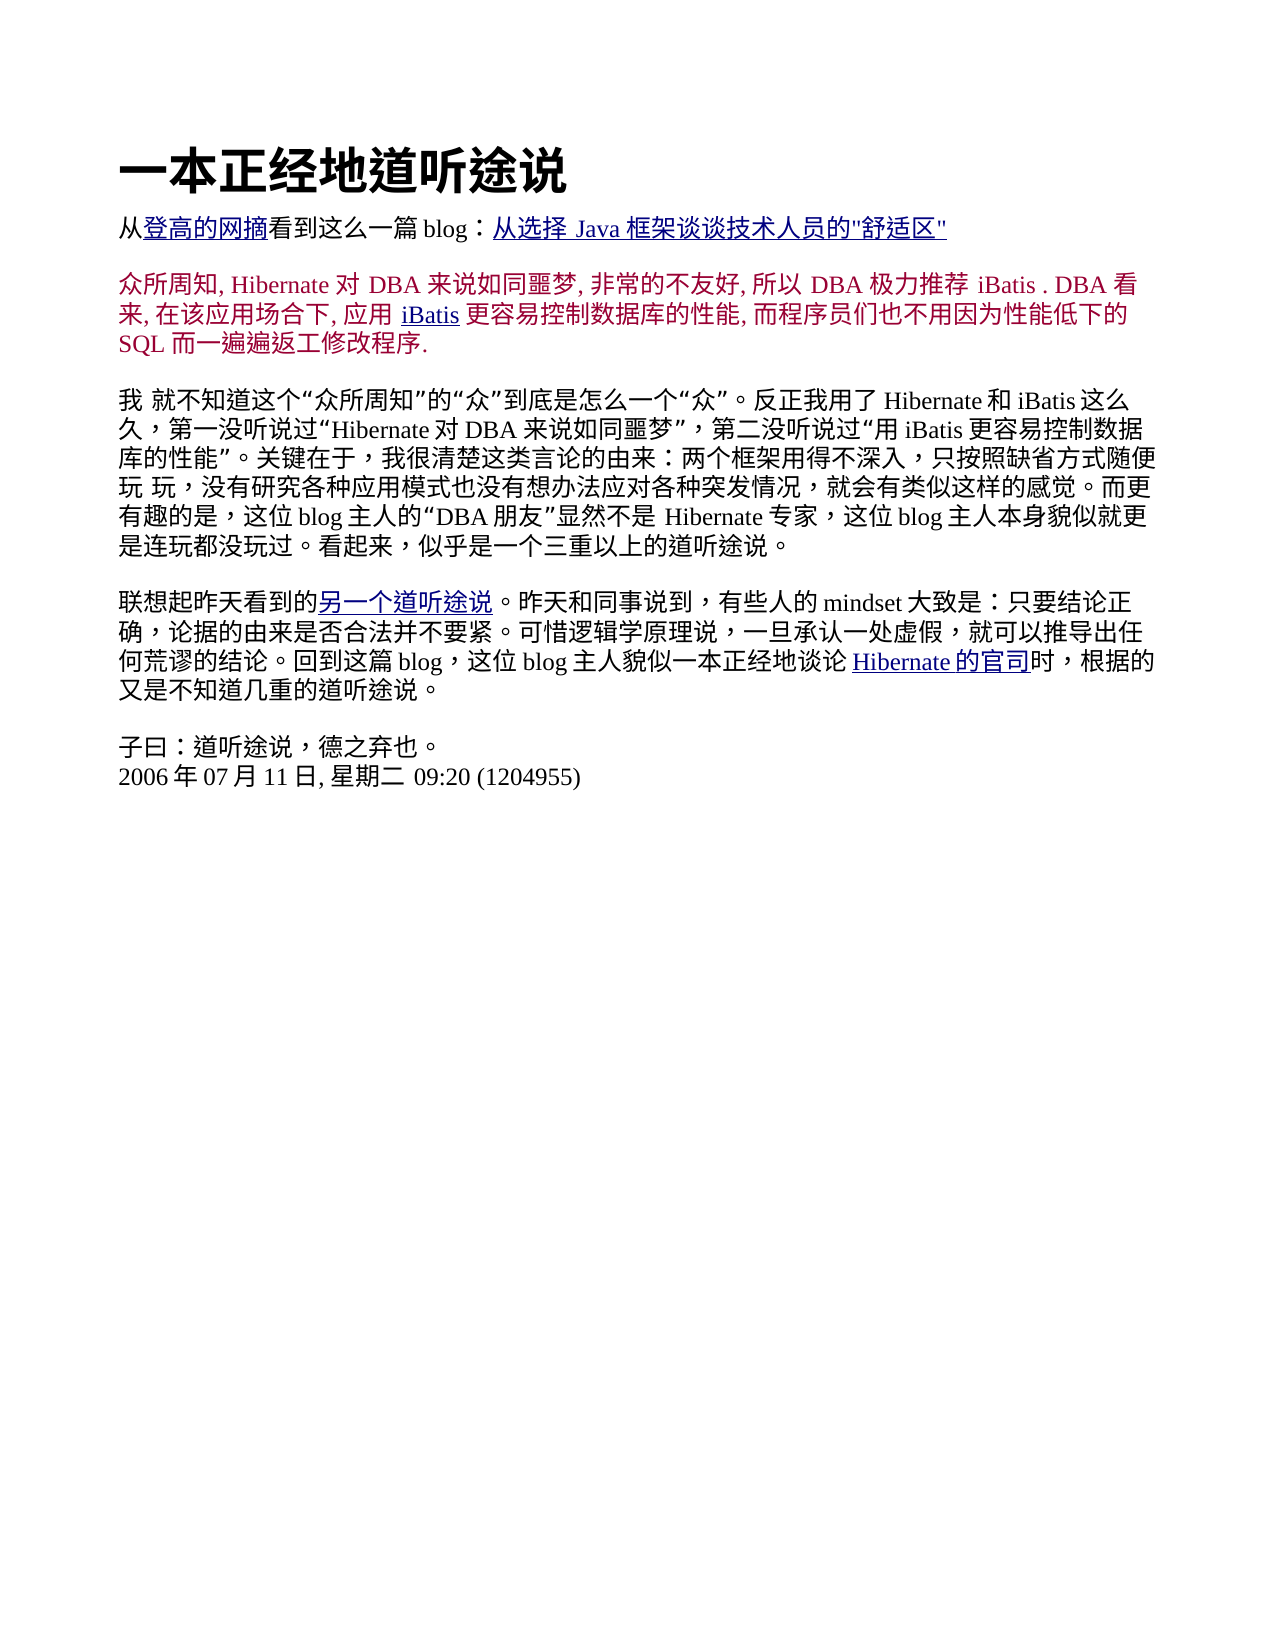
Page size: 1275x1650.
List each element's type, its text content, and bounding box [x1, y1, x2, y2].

subtitle 一本正经地道听途说 [118, 143, 1157, 201]
text 2006年07月11日, 星期二 09:20 (1204955) [118, 762, 1157, 791]
text 从登高的网摘看到这么一篇blog：从选择 Java 框架谈谈技术人员的"舒适区" 众所周知, Hibernate 对 DBA 来说如同噩梦, 非常的不友好, 所以 DBA 极力推荐 iBatis . DBA 看来, 在该应用场合下, 应用 iBatis 更容易控制数据库的性能, 而程序员们也不用因为性能低下的 SQL 而一遍遍返工修改程序. 我 就不知道这个“众所周知”的“众”到底是怎么一个“众”。反正我用了Hibernate和iBatis这么久，第一没听说过“Hibernate对DBA 来说如同噩梦”，第二没听说过“用iBatis更容易控制数据库的性能”。关键在于，我很清楚这类言论的由来：两个框架用得不深入，只按照缺省方式随便玩 玩，没有研究各种应用模式也没有想办法应对各种突发情况，就会有类似这样的感觉。而更有趣的是，这位blog主人的“DBA朋友”显然不是 Hibernate专家，这位blog主人本身貌似就更是连玩都没玩过。看起来，似乎是一个三重以上的道听途说。 联想起昨天看到的另一个道听途说。昨天和同事说到，有些人的mindset大致是：只要结论正确，论据的由来是否合法并不要紧。可惜逻辑学原理说，一旦承认一处虚假，就可以推导出任何荒谬的结论。回到这篇blog，这位blog主人貌似一本正经地谈论Hibernate的官司时，根据的又是不知道几重的道听途说。 子曰：道听途说，德之弃也。 [118, 214, 1157, 762]
